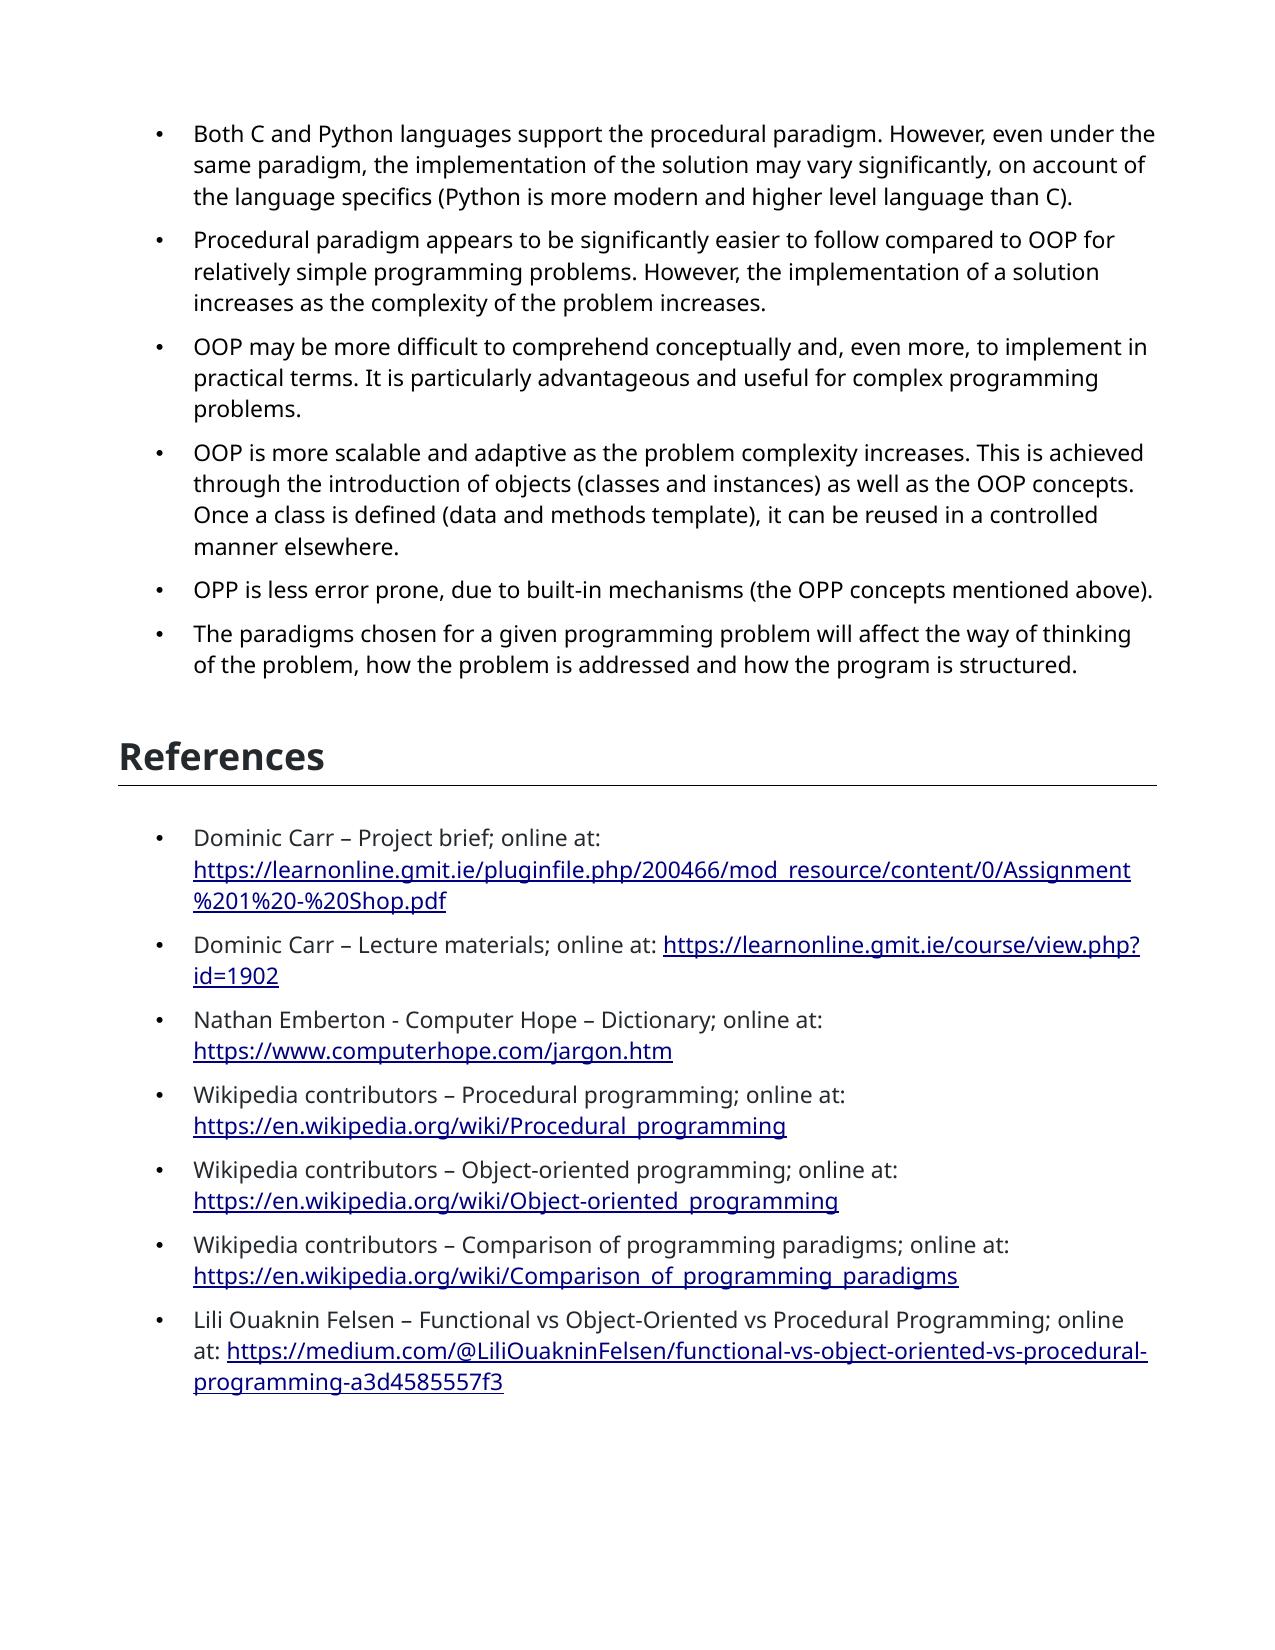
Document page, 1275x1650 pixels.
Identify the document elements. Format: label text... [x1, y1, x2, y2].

list OOP may be more difficult to comprehend conceptually and, even more, to implement in practical terms. It is particularly advantageous and useful for complex programming problems. [156, 331, 1157, 424]
list Procedural paradigm appears to be significantly easier to follow compared to OOP for relatively simple programming problems. However, the implementation of a solution increases as the complexity of the problem increases. [156, 224, 1157, 318]
subtitle References [118, 731, 1157, 785]
list Wikipedia contributors – Object-oriented programming; online at: https://en.wikipedia.org/wiki/Object-oriented_programming [156, 1154, 1157, 1216]
list OPP is less error prone, due to built-in mechanisms (the OPP concepts mentioned above). [156, 574, 1157, 606]
list Nathan Emberton - Computer Hope – Dictionary; online at: https://www.computerhope.com/jargon.htm [156, 1004, 1157, 1066]
list OOP is more scalable and adaptive as the problem complexity increases. This is achieved through the introduction of objects (classes and instances) as well as the OOP concepts. Once a class is defined (data and methods template), it can be reused in a controlled manner elsewhere. [156, 437, 1157, 562]
list Dominic Carr – Lecture materials; online at: https://learnonline.gmit.ie/course/view.php?id=1902 [156, 929, 1157, 991]
list Both C and Python languages support the procedural paradigm. However, even under the same paradigm, the implementation of the solution may vary significantly, on account of the language specifics (Python is more modern and higher level language than C). [156, 118, 1157, 212]
list Dominic Carr – Project brief; online at: https://learnonline.gmit.ie/pluginfile.php/200466/mod_resource/content/0/Assignment%201%20-%20Shop.pdf [156, 822, 1157, 916]
list Wikipedia contributors – Comparison of programming paradigms; online at: https://en.wikipedia.org/wiki/Comparison_of_programming_paradigms [156, 1229, 1157, 1291]
list The paradigms chosen for a given programming problem will affect the way of thinking of the problem, how the problem is addressed and how the program is structured. [156, 618, 1157, 681]
list Lili Ouaknin Felsen – Functional vs Object-Oriented vs Procedural Programming; online at: https://medium.com/@LiliOuakninFelsen/functional-vs-object-oriented-vs-procedural-programming-a3d4585557f3 [156, 1304, 1157, 1397]
list Wikipedia contributors – Procedural programming; online at: https://en.wikipedia.org/wiki/Procedural_programming [156, 1079, 1157, 1141]
